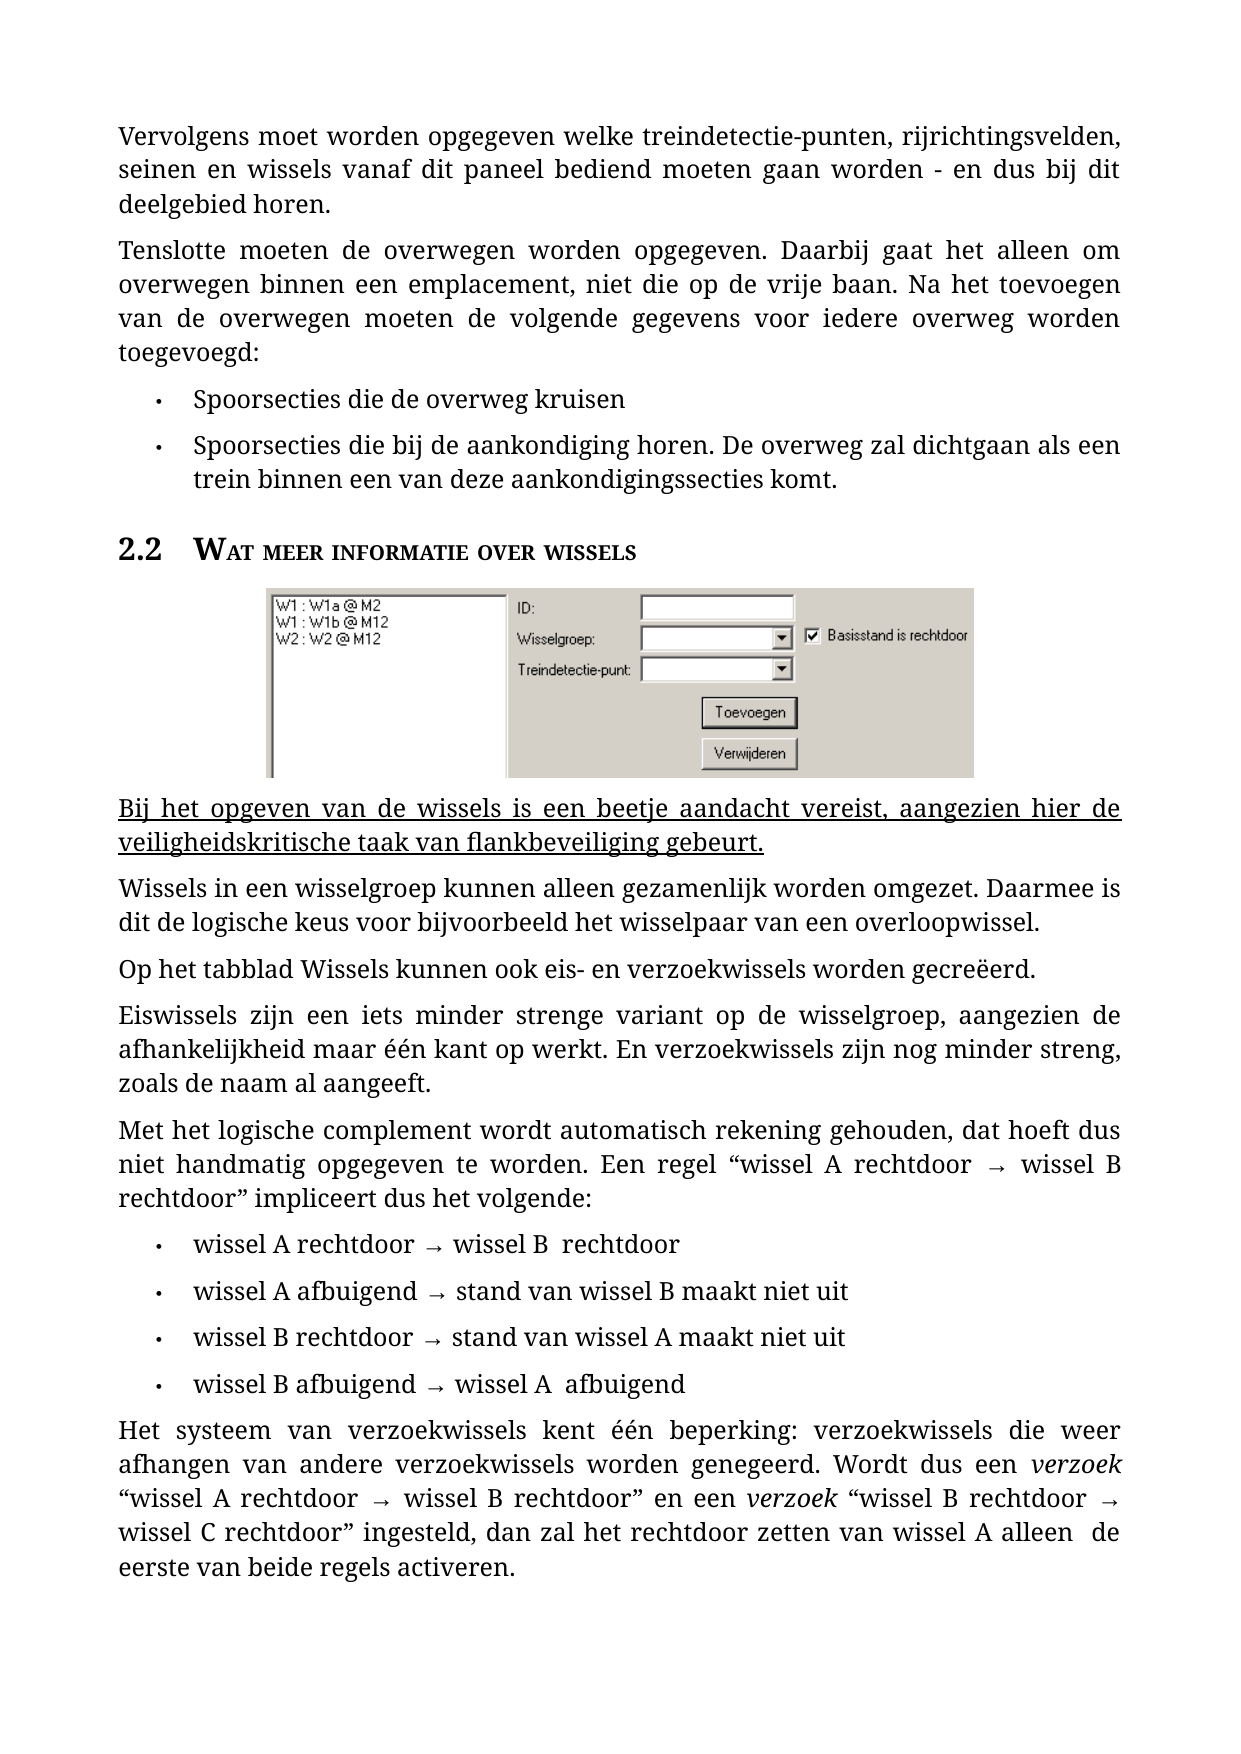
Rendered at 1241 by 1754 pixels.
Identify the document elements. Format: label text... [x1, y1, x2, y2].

text Wissels in een wisselgroep kunnen alleen gezamenlijk worden omgezet. Daarmee is dit de logische keus voor bijvoorbeeld het wisselpaar van een overloopwissel. [118, 871, 1122, 939]
subtitle Wat meer informatie over wissels [118, 527, 1122, 570]
text veiligheidskritische taak van flankbeveiliging gebeurt. [118, 821, 1122, 858]
text Bij het opgeven van de wissels is een beetje aandacht vereist, aangezien hier de [118, 790, 1122, 819]
list wissel B rechtdoor → stand van wissel A maakt niet uit [156, 1320, 1122, 1354]
list wissel A rechtdoor → wissel B rechtdoor [156, 1227, 1122, 1261]
text Tenslotte moeten de overwegen worden opgegeven. Daarbij gaat het alleen om overwegen binnen een emplacement, niet die op de vrije baan. Na het toevoegen van de overwegen moeten de volgende gegevens voor iedere overweg worden toegevoegd: [118, 233, 1122, 369]
text Het systeem van verzoekwissels kent één beperking: verzoekwissels die weer afhangen van andere verzoekwissels worden genegeerd. Wordt dus een verzoek “wissel A rechtdoor → wissel B rechtdoor” en een verzoek “wissel B rechtdoor → wissel C rechtdoor” ingesteld, dan zal het rechtdoor zetten van wissel A alleen de eerste van beide regels activeren. [118, 1413, 1122, 1583]
text Met het logische complement wordt automatisch rekening gehouden, dat hoeft dus niet handmatig opgegeven te worden. Een regel “wissel A rechtdoor → wissel B rechtdoor” impliceert dus het volgende: [118, 1112, 1122, 1215]
list Spoorsecties die de overweg kruisen [156, 381, 1122, 415]
list wissel A afbuigend → stand van wissel B maakt niet uit [156, 1273, 1122, 1308]
text Op het tabblad Wissels kunnen ook eis- en verzoekwissels worden gecreëerd. [118, 951, 1122, 986]
list Spoorsecties die bij de aankondiging horen. De overweg zal dichtgaan als een trein binnen een van deze aankondigingssecties komt. [156, 428, 1122, 496]
text Vervolgens moet worden opgegeven welke treindetectie-punten, rijrichtingsvelden, seinen en wissels vanaf dit paneel bediend moeten gaan worden - en dus bij dit deelgebied horen. [118, 118, 1122, 220]
list wissel B afbuigend → wissel A afbuigend [156, 1366, 1122, 1401]
text Eiswissels zijn een iets minder strenge variant op de wisselgroep, aangezien de afhankelijkheid maar één kant op werkt. En verzoekwissels zijn nog minder streng, zoals de naam al aangeeft. [118, 998, 1122, 1100]
